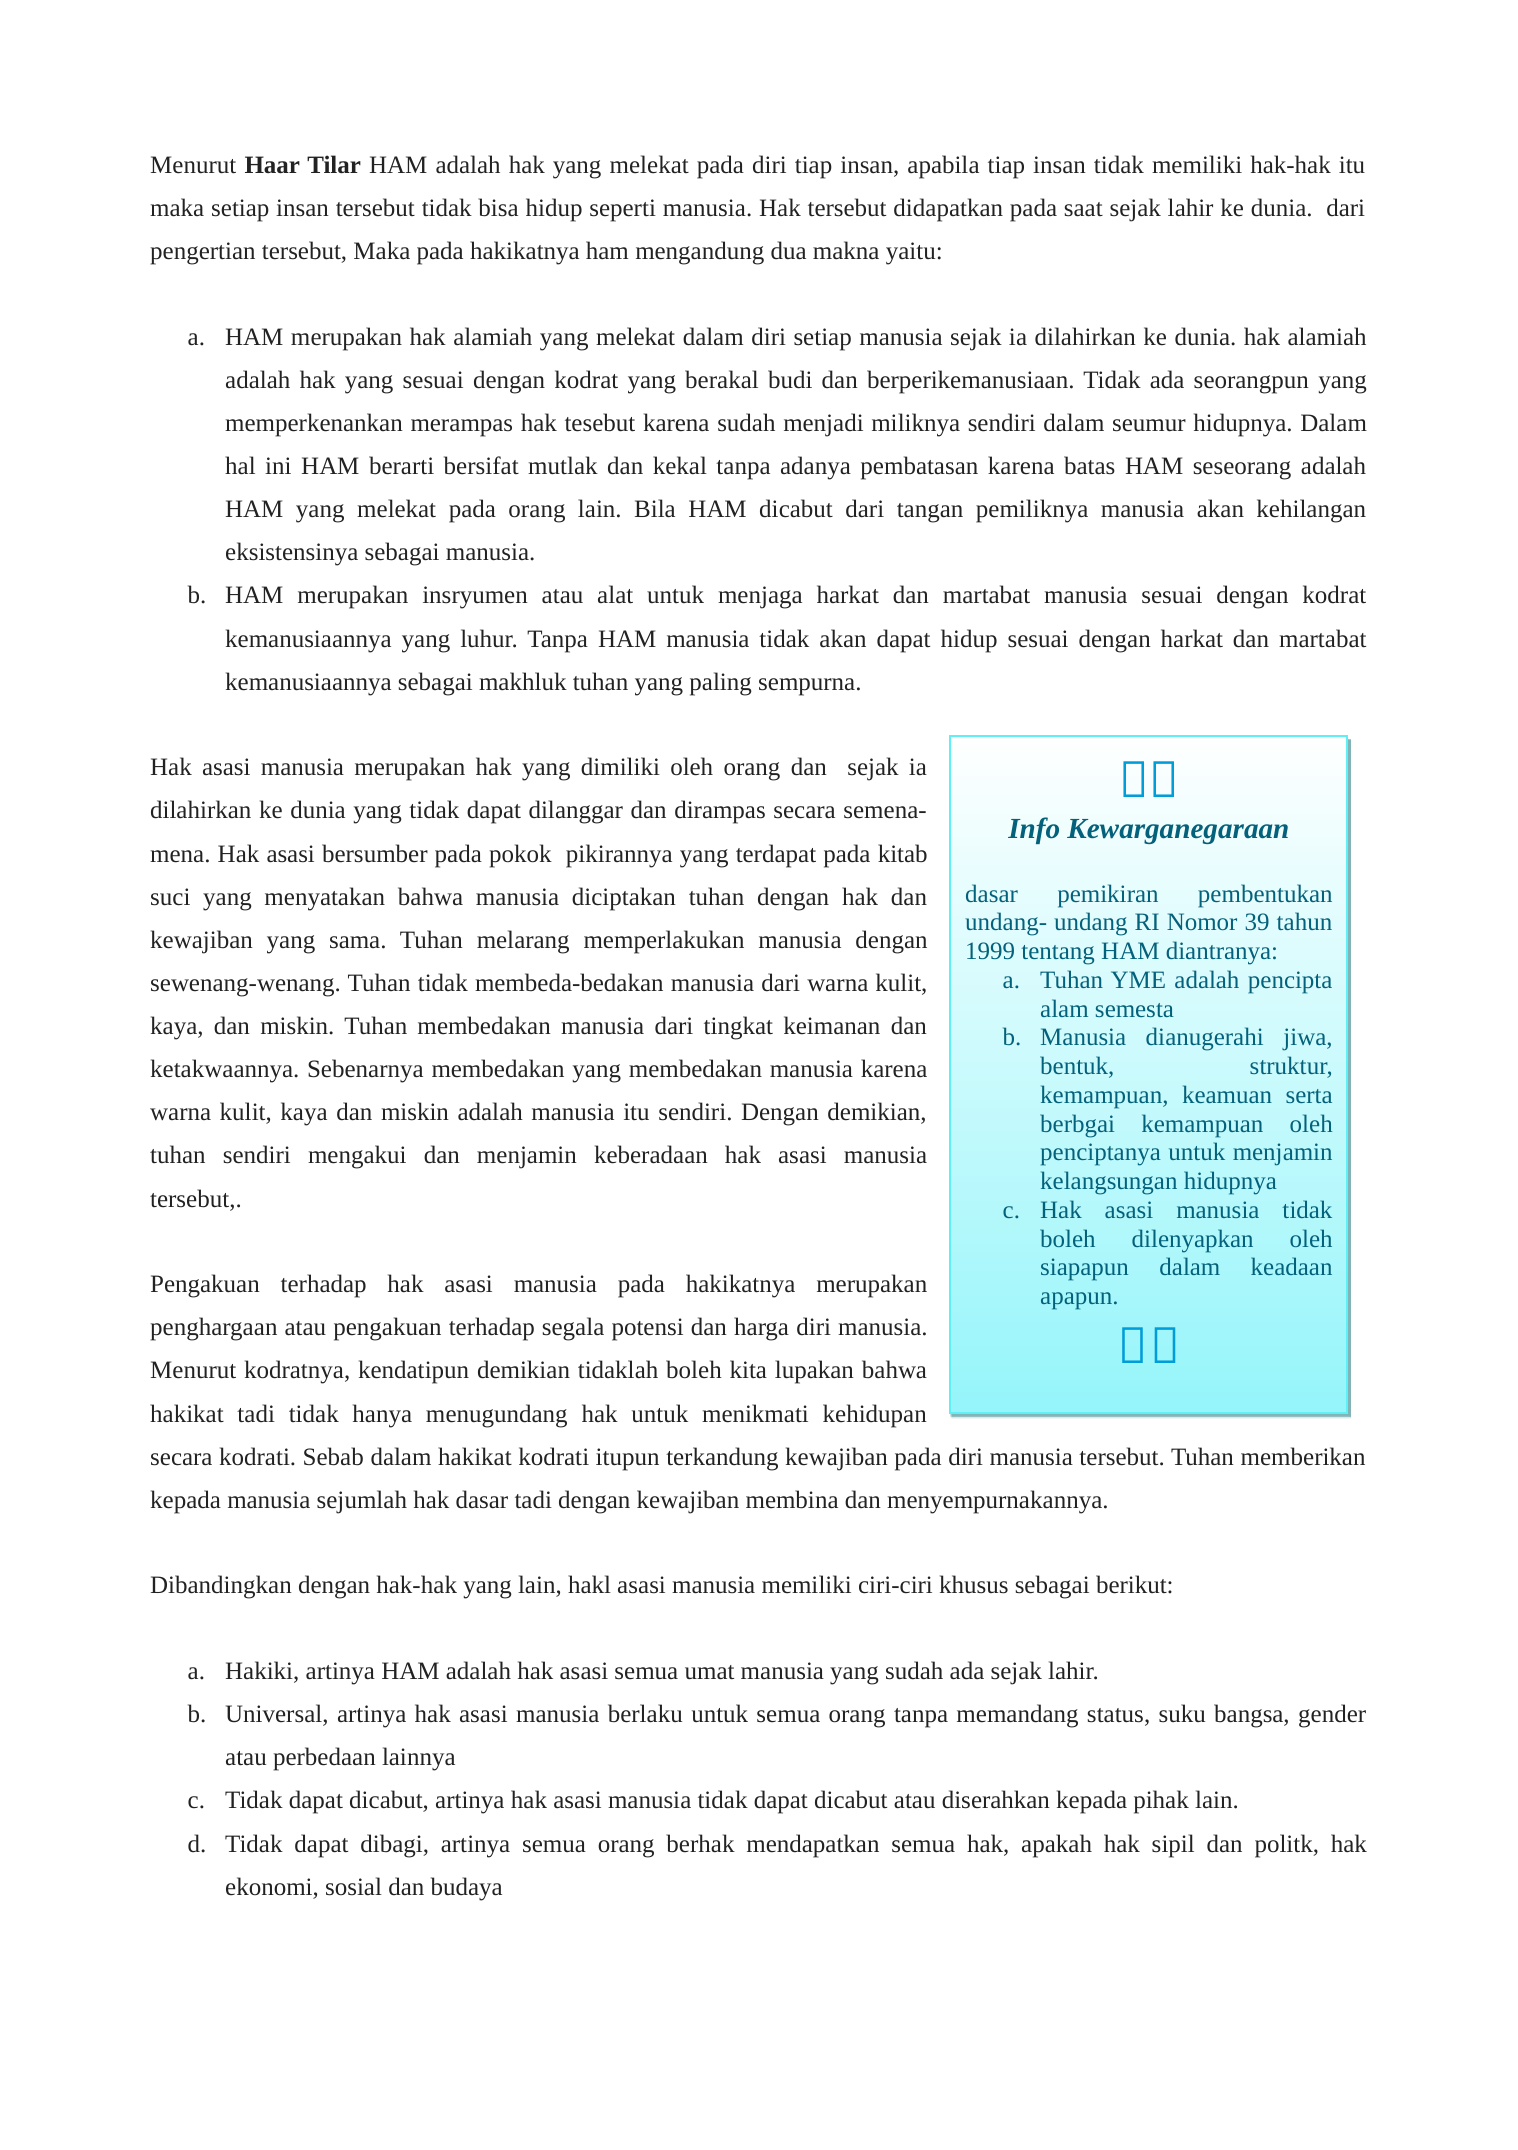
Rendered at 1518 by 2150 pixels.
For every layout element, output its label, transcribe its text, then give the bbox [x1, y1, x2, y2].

list Manusia dianugerahi jiwa, bentuk, struktur, kemampuan, keamuan serta berbgai kemampuan oleh penciptanya untuk menjamin kelangsungan hidupnya [1002, 1022, 1332, 1195]
text Info Kewarganegaraan [965, 812, 1332, 845]
list Tidak dapat dibagi, artinya semua orang berhak mendapatkan semua hak, apakah hak sipil dan politk, hak ekonomi, sosial dan budaya [187, 1829, 1368, 1901]
list HAM merupakan hak alamiah yang melekat dalam diri setiap manusia sejak ia dilahirkan ke dunia. hak alamiah adalah hak yang sesuai dengan kodrat yang berakal budi dan berperikemanusiaan. Tidak ada seorangpun yang memperkenankan merampas hak tesebut karena sudah menjadi miliknya sendiri dalam seumur hidupnya. Dalam hal ini HAM berarti bersifat mutlak dan kekal tanpa adanya pembatasan karena batas HAM seseorang adalah HAM yang melekat pada orang lain. Bila HAM dicabut dari tangan pemiliknya manusia akan kehilangan eksistensinya sebagai manusia. [187, 322, 1368, 566]
list Hak asasi manusia tidak boleh dilenyapkan oleh siapapun dalam keadaan apapun. [1002, 1195, 1332, 1310]
text Menurut Haar Tilar HAM adalah hak yang melekat pada diri tiap insan, apabila tiap insan tidak memiliki hak-hak itu maka setiap insan tersebut tidak bisa hidup seperti manusia. Hak tersebut didapatkan pada saat sejak lahir ke dunia. dari pengertian tersebut, Maka pada hakikatnya ham mengandung dua makna yaitu: [150, 150, 1368, 265]
text Pengakuan terhadap hak asasi manusia pada hakikatnya merupakan penghargaan atau pengakuan terhadap segala potensi dan harga diri manusia. Menurut kodratnya, kendatipun demikian tidaklah boleh kita lupakan bahwa hakikat tadi tidak hanya menugundang hak untuk menikmati kehidupan secara kodrati. Sebab dalam hakikat kodrati itupun terkandung kewajiban pada diri manusia tersebut. Tuhan memberikan kepada manusia sejumlah hak dasar tadi dengan kewajiban membina dan menyempurnakannya. [150, 1269, 1368, 1514]
list Tuhan YME adalah pencipta alam semesta [1002, 965, 1332, 1022]
text Dibandingkan dengan hak-hak yang lain, hakl asasi manusia memiliki ciri-ciri khusus sebagai berikut: [150, 1571, 1368, 1599]
list Hakiki, artinya HAM adalah hak asasi semua umat manusia yang sudah ada sejak lahir. [187, 1656, 1368, 1685]
list Tidak dapat dicabut, artinya hak asasi manusia tidak dapat dicabut atau diserahkan kepada pihak lain. [187, 1786, 1368, 1814]
list Universal, artinya hak asasi manusia berlaku untuk semua orang tanpa memandang status, suku bangsa, gender atau perbedaan lainnya [187, 1699, 1368, 1771]
text Hak asasi manusia merupakan hak yang dimiliki oleh orang dan sejak ia dilahirkan ke dunia yang tidak dapat dilanggar dan dirampas secara semena-mena. Hak asasi bersumber pada pokok pikirannya yang terdapat pada kitab suci yang menyatakan bahwa manusia diciptakan tuhan dengan hak dan kewajiban yang sama. Tuhan melarang memperlakukan manusia dengan sewenang-wenang. Tuhan tidak membeda-bedakan manusia dari warna kulit, kaya, dan miskin. Tuhan membedakan manusia dari tingkat keimanan dan ketakwaannya. Sebenarnya membedakan yang membedakan manusia karena warna kulit, kaya dan miskin adalah manusia itu sendiri. Dengan demikian, tuhan sendiri mengakui dan menjamin keberadaan hak asasi manusia tersebut,. [150, 752, 949, 1212]
list HAM merupakan insryumen atau alat untuk menjaga harkat dan martabat manusia sesuai dengan kodrat kemanusiaannya yang luhur. Tanpa HAM manusia tidak akan dapat hidup sesuai dengan harkat dan martabat kemanusiaannya sebagai makhluk tuhan yang paling sempurna. [187, 581, 1368, 696]
text  [965, 743, 1332, 812]
text dasar pemikiran pembentukan undang- undang RI Nomor 39 tahun 1999 tentang HAM diantranya: [965, 879, 1332, 965]
text  [965, 1310, 1332, 1378]
picture [1123, 947, 1130, 953]
